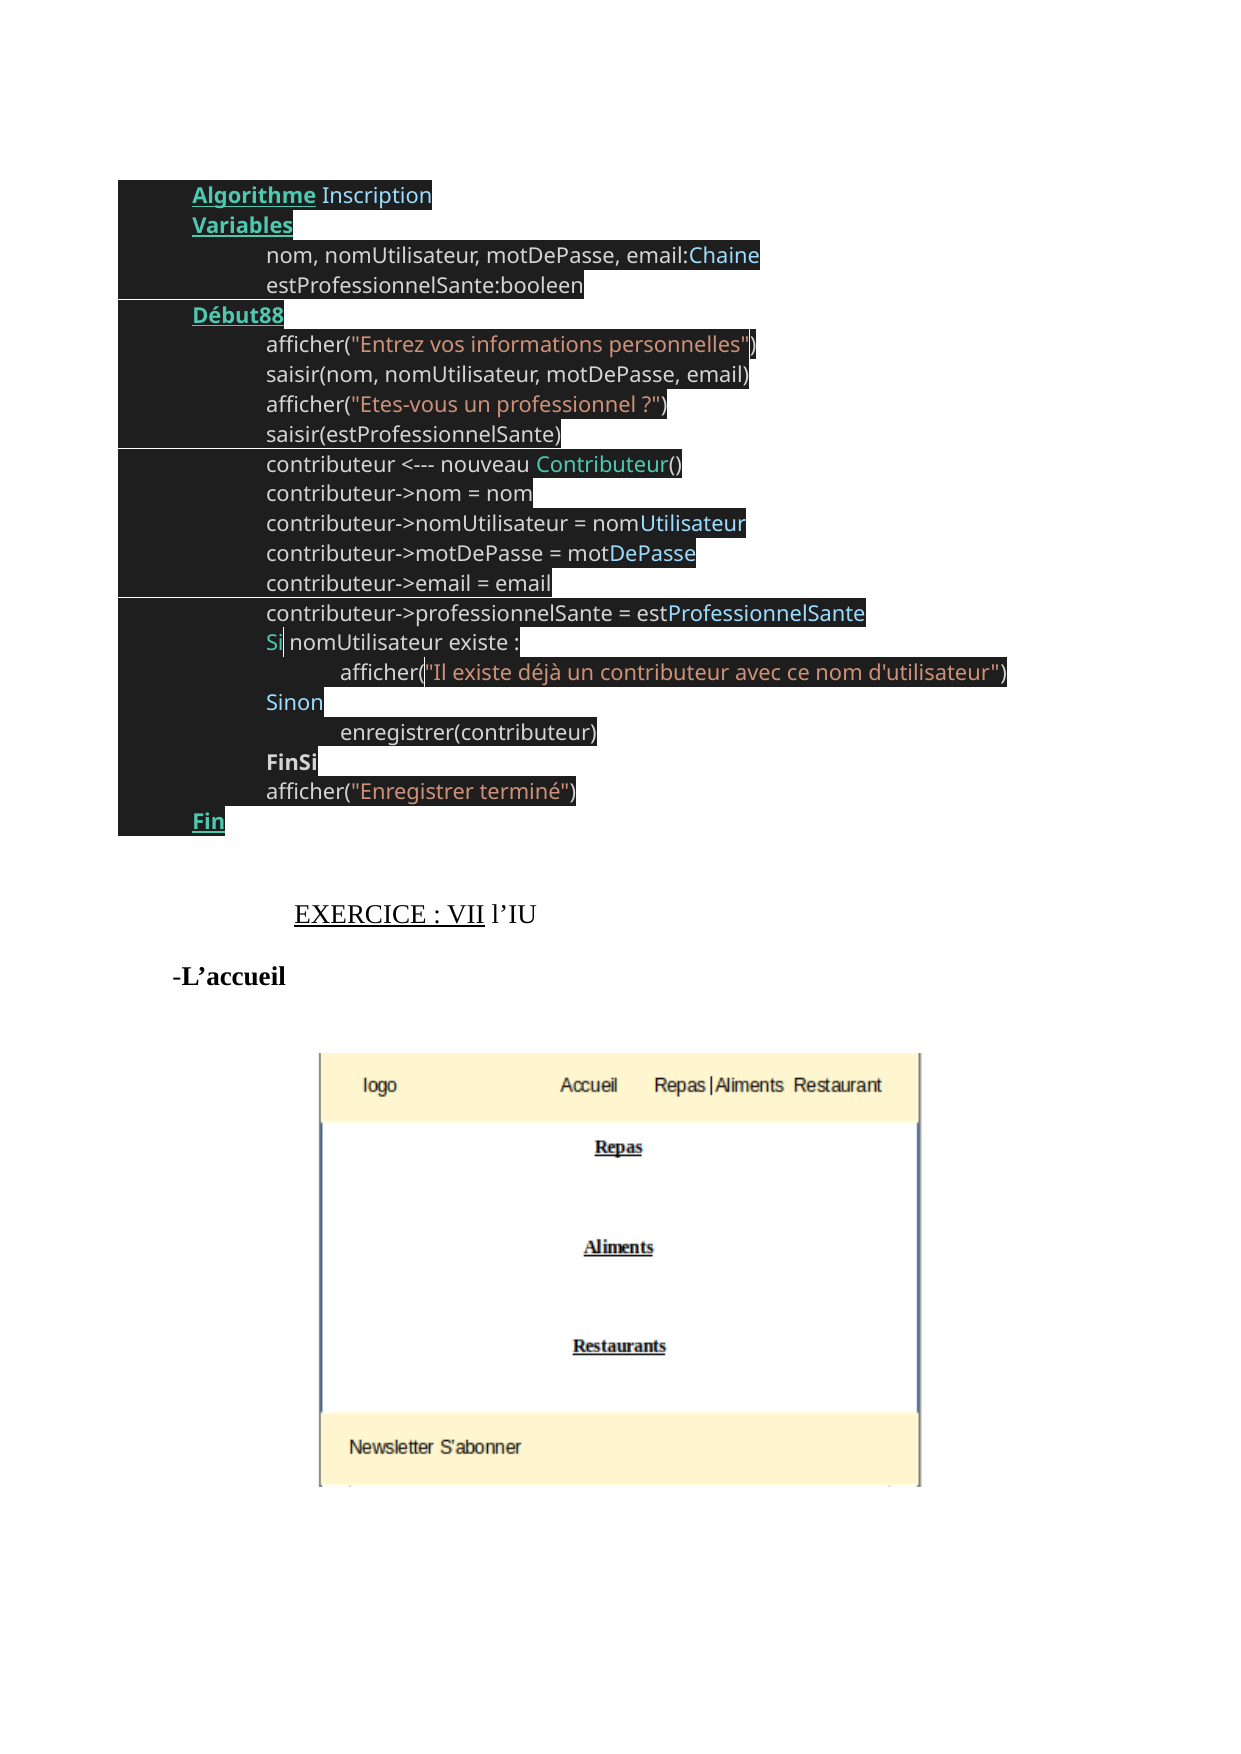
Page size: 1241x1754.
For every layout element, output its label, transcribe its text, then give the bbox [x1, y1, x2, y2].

text saisir(nom, nomUtilisateur, motDePasse, email) [118, 359, 1122, 389]
text afficher("Entrez vos informations personnelles") [118, 329, 1122, 359]
text contributeur->motDePasse = motDePasse [118, 538, 1122, 568]
text estProfessionnelSante:booleen [118, 270, 1122, 299]
text saisir(estProfessionnelSante) [118, 419, 1122, 448]
text afficher("Enregistrer terminé") [118, 776, 1122, 806]
text Si nomUtilisateur existe : [118, 627, 1122, 657]
text Début88 [118, 299, 1122, 329]
text Variables [118, 210, 1122, 240]
text contributeur->nomUtilisateur = nomUtilisateur [118, 508, 1122, 538]
text contributeur->email = email [118, 568, 1122, 597]
text contributeur->professionnelSante = estProfessionnelSante [118, 597, 1122, 627]
text afficher("Etes-vous un professionnel ?") [118, 389, 1122, 419]
text FinSi [118, 746, 1122, 776]
text enregistrer(contributeur) [118, 717, 1122, 746]
text contributeur <--- nouveau Contributeur() [118, 448, 1122, 478]
text Fin [118, 806, 1122, 836]
picture [318, 1053, 922, 1487]
text Sinon [118, 687, 1122, 717]
text -L’accueil [118, 960, 1122, 992]
text afficher("Il existe déjà un contributeur avec ce nom d'utilisateur") [118, 657, 1122, 687]
text contributeur->nom = nom [118, 478, 1122, 508]
text Algorithme Inscription [118, 180, 1122, 210]
text nom, nomUtilisateur, motDePasse, email:Chaine [118, 240, 1122, 270]
text EXERCICE : VII l’IU [118, 898, 1122, 929]
